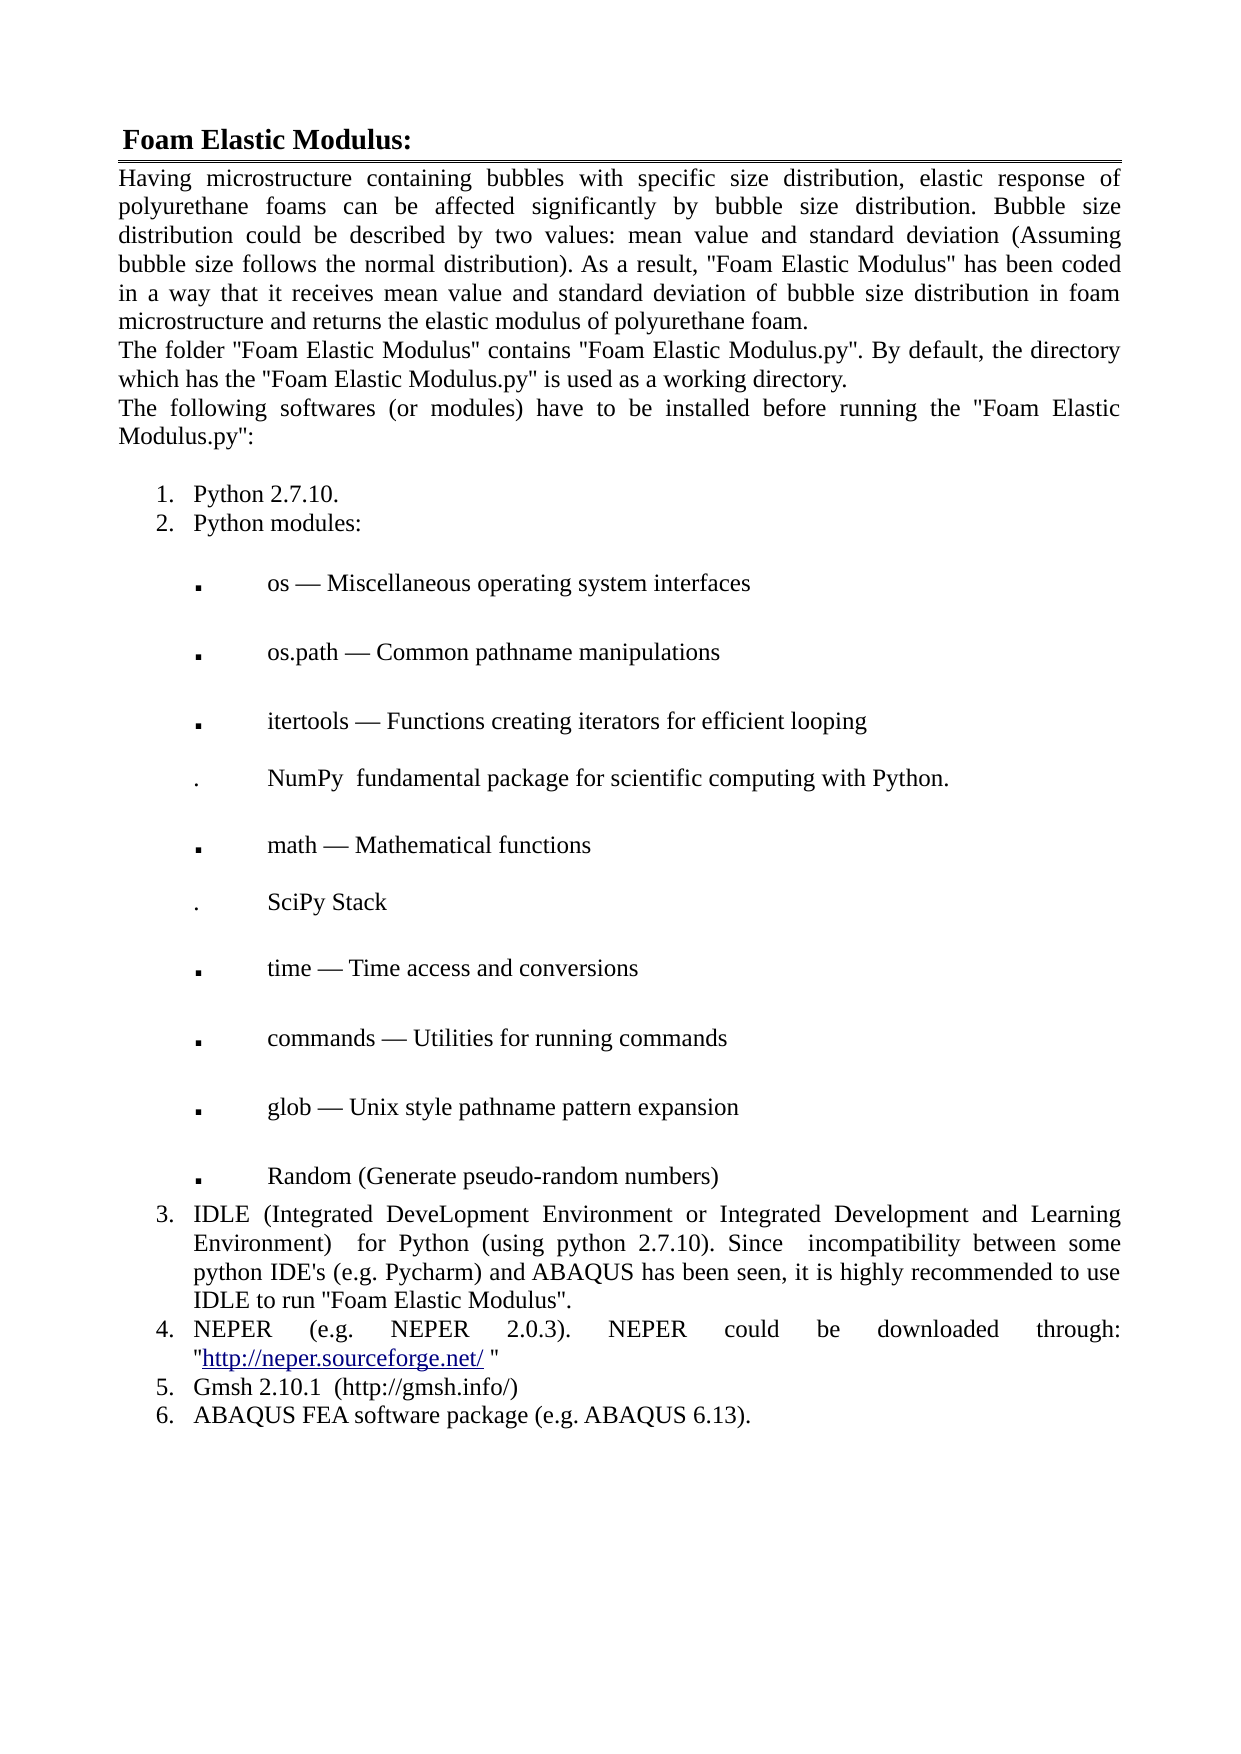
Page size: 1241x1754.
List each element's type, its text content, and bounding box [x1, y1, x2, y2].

subtitle time — Time access and conversions [193, 941, 1122, 985]
subtitle os.path — Common pathname manipulations [193, 625, 1122, 668]
text Having microstructure containing bubbles with specific size distribution, elastic response of polyurethane foams can be affected significantly by bubble size distribution. Bubble size distribution could be described by two values: mean value and standard deviation (Assuming bubble size follows the normal distribution). As a result, ''Foam Elastic Modulus'' has been coded in a way that it receives mean value and standard deviation of bubble size distribution in foam microstructure and returns the elastic modulus of polyurethane foam. [118, 163, 1122, 335]
subtitle NumPy fundamental package for scientific computing with Python. [193, 763, 1122, 792]
text Foam Elastic Modulus: [118, 118, 1122, 160]
subtitle itertools — Functions creating iterators for efficient looping [193, 694, 1122, 738]
list NEPER (e.g. NEPER 2.0.3). NEPER could be downloaded through: ''http://neper.sourceforge.net/ '' [156, 1314, 1122, 1372]
subtitle glob — Unix style pathname pattern expansion [193, 1080, 1122, 1123]
subtitle Random (Generate pseudo-random numbers) [193, 1149, 1122, 1193]
list IDLE (Integrated DeveLopment Environment or Integrated Development and Learning Environment) for Python (using python 2.7.10). Since incompatibility between some python IDE's (e.g. Pycharm) and ABAQUS has been seen, it is highly recommended to use IDLE to run ''Foam Elastic Modulus''. [156, 1199, 1122, 1314]
subtitle commands — Utilities for running commands [193, 1011, 1122, 1054]
list Python 2.7.10. [156, 479, 1122, 508]
list Python modules: [156, 508, 1122, 536]
subtitle math — Mathematical functions [193, 818, 1122, 861]
subtitle SciPy Stack [193, 887, 1122, 916]
list ABAQUS FEA software package (e.g. ABAQUS 6.13). [156, 1401, 1122, 1429]
text The following softwares (or modules) have to be installed before running the ''Foam Elastic Modulus.py'': [118, 393, 1122, 450]
text The folder ''Foam Elastic Modulus'' contains ''Foam Elastic Modulus.py''. By default, the directory which has the ''Foam Elastic Modulus.py'' is used as a working directory. [118, 335, 1122, 393]
subtitle os — Miscellaneous operating system interfaces [193, 555, 1122, 599]
list Gmsh 2.10.1 (http://gmsh.info/) [156, 1372, 1122, 1401]
